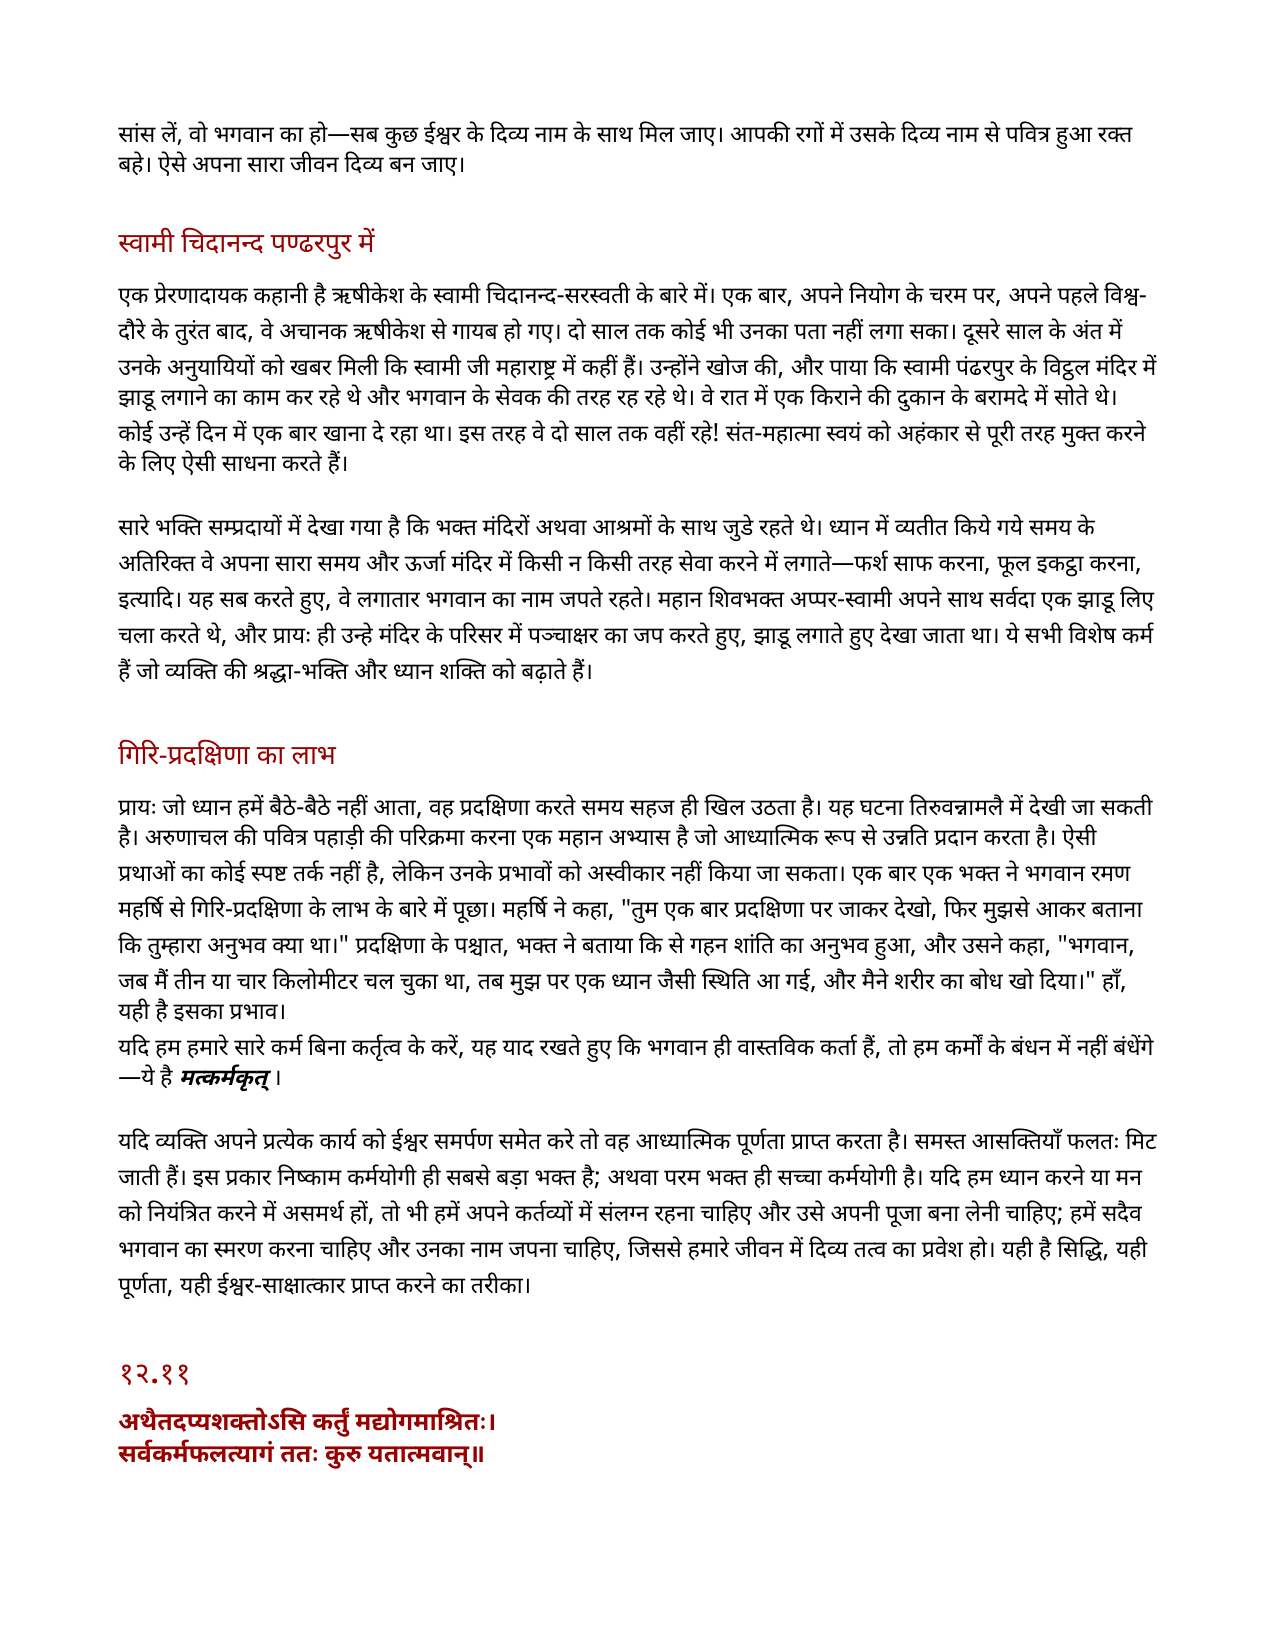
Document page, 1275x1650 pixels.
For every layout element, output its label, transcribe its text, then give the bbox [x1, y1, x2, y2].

text प्रायः जो ध्यान हमें बैठे-बैठे नहीं आता, वह प्रदक्षिणा करते समय सहज ही खिल उठता है। यह घटना तिरुवन्नामलै में देखी जा सकती है। अरुणाचल की पवित्र पहाड़ी की परिक्रमा करना एक महान अभ्यास है जो आध्यात्मिक रूप से उन्नति प्रदान करता है। ऐसी प्रथाओं का कोई स्पष्ट तर्क नहीं है, लेकिन उनके प्रभावों को अस्वीकार नहीं किया जा सकता। एक बार एक भक्त ने भगवान रमण महर्षि से गिरि-प्रदक्षिणा के लाभ के बारे में पूछा। महर्षि ने कहा, "तुम एक बार प्रदक्षिणा पर जाकर देखो, फिर मुझसे आकर बताना कि तुम्हारा अनुभव क्या था।" प्रदक्षिणा के पश्चात, भक्त ने बताया कि से गहन शांति का अनुभव हुआ, और उसने कहा, "भगवान, जब मैं तीन या चार किलोमीटर चल चुका था, तब मुझ पर एक ध्यान जैसी स्थिति आ गई, और मैने शरीर का बोध खो दिया।" हाँ, यही है इसका प्रभाव। [118, 788, 1157, 1029]
subtitle १२.११ [118, 1352, 1157, 1395]
text सारे भक्ति सम्प्रदायों में देखा गया है कि भक्त मंदिरों अथवा आश्रमों के साथ जुडे रहते थे। ध्यान में व्यतीत किये गये समय के अतिरिक्त वे अपना सारा समय और ऊर्जा मंदिर में किसी न किसी तरह सेवा करने में लगाते—फर्श साफ करना, फूल इकट्ठा करना, इत्यादि। यह सब करते हुए, वे लगातार भगवान का नाम जपते रहते। महान शिवभक्त अप्पर-स्वामी अपने साथ सर्वदा एक झाडू लिए चला करते थे, और प्रायः ही उन्हे मंदिर के परिसर में पञ्चाक्षर का जप करते हुए, झाडू लगाते हुए देखा जाता था। ये सभी विशेष कर्म हैं जो व्यक्ति की श्रद्धा-भक्ति और ध्यान शक्ति को बढ़ाते हैं। [118, 515, 1157, 689]
text अथैतदप्यशक्तोऽसि कर्तुं मद्योगमाश्रितः। [118, 1407, 1157, 1440]
text यदि व्यक्ति अपने प्रत्येक कार्य को ईश्वर समर्पण समेत करे तो वह आध्यात्मिक पूर्णता प्राप्त करता है। समस्त आसक्तियाँ फलतः मिट जाती हैं। इस प्रकार निष्काम कर्मयोगी ही सबसे बड़ा भक्त है; अथवा परम भक्त ही सच्चा कर्मयोगी है। यदि हम ध्यान करने या मन को नियंत्रित करने में असमर्थ हों, तो भी हमें अपने कर्तव्यों में संलग्न रहना चाहिए और उसे अपनी पूजा बना लेनी चाहिए; हमें सदैव भगवान का स्मरण करना चाहिए और उनका नाम जपना चाहिए, जिससे हमारे जीवन में दिव्य तत्व का प्रवेश हो। यही है सिद्धि, यही पूर्णता, यही ईश्वर-साक्षात्कार प्राप्त करने का तरीका। [118, 1129, 1157, 1303]
text यदि हम हमारे सारे कर्म बिना कर्तृत्व के करें, यह याद रखते हुए कि भगवान ही वास्तविक कर्ता हैं, तो हम कर्मों के बंधन में नहीं बंधेंगे—ये है मत्कर्मकृत् । [118, 1029, 1157, 1095]
text एक प्रेरणादायक कहानी है ऋषीकेश के स्वामी चिदानन्द-सरस्वती के बारे में। एक बार, अपने नियोग के चरम पर, अपने पहले विश्व-दौरे के तुरंत बाद, वे अचानक ऋषीकेश से गायब हो गए। दो साल तक कोई भी उनका पता नहीं लगा सका। दूसरे साल के अंत में उनके अनुयायियों को खबर मिली कि स्वामी जी महाराष्ट्र में कहीं हैं। उन्होंने खोज की, और पाया कि स्वामी पंढरपुर के विट्ठल मंदिर में झाडू लगाने का काम कर रहे थे और भगवान के सेवक की तरह रह रहे थे। वे रात में एक किराने की दुकान के बरामदे में सोते थे। कोई उन्हें दिन में एक बार खाना दे रहा था। इस तरह वे दो साल तक वहीं रहे! संत-महात्मा स्वयं को अहंकार से पूरी तरह मुक्त करने के लिए ऐसी साधना करते हैं। [118, 276, 1157, 481]
subtitle गिरि-प्रदक्षिणा का लाभ [118, 736, 1157, 776]
text सर्वकर्मफलत्यागं ततः कुरु यतात्मवान्॥ [118, 1440, 1157, 1473]
subtitle स्वामी चिदानन्द पण्ढरपुर में [118, 228, 1157, 264]
text सांस लें, वो भगवान का हो—सब कुछ ईश्वर के दिव्य नाम के साथ मिल जाए। आपकी रगों में उसके दिव्य नाम से पवित्र हुआ रक्त बहे। ऐसे अपना सारा जीवन दिव्य बन जाए। [118, 118, 1157, 182]
